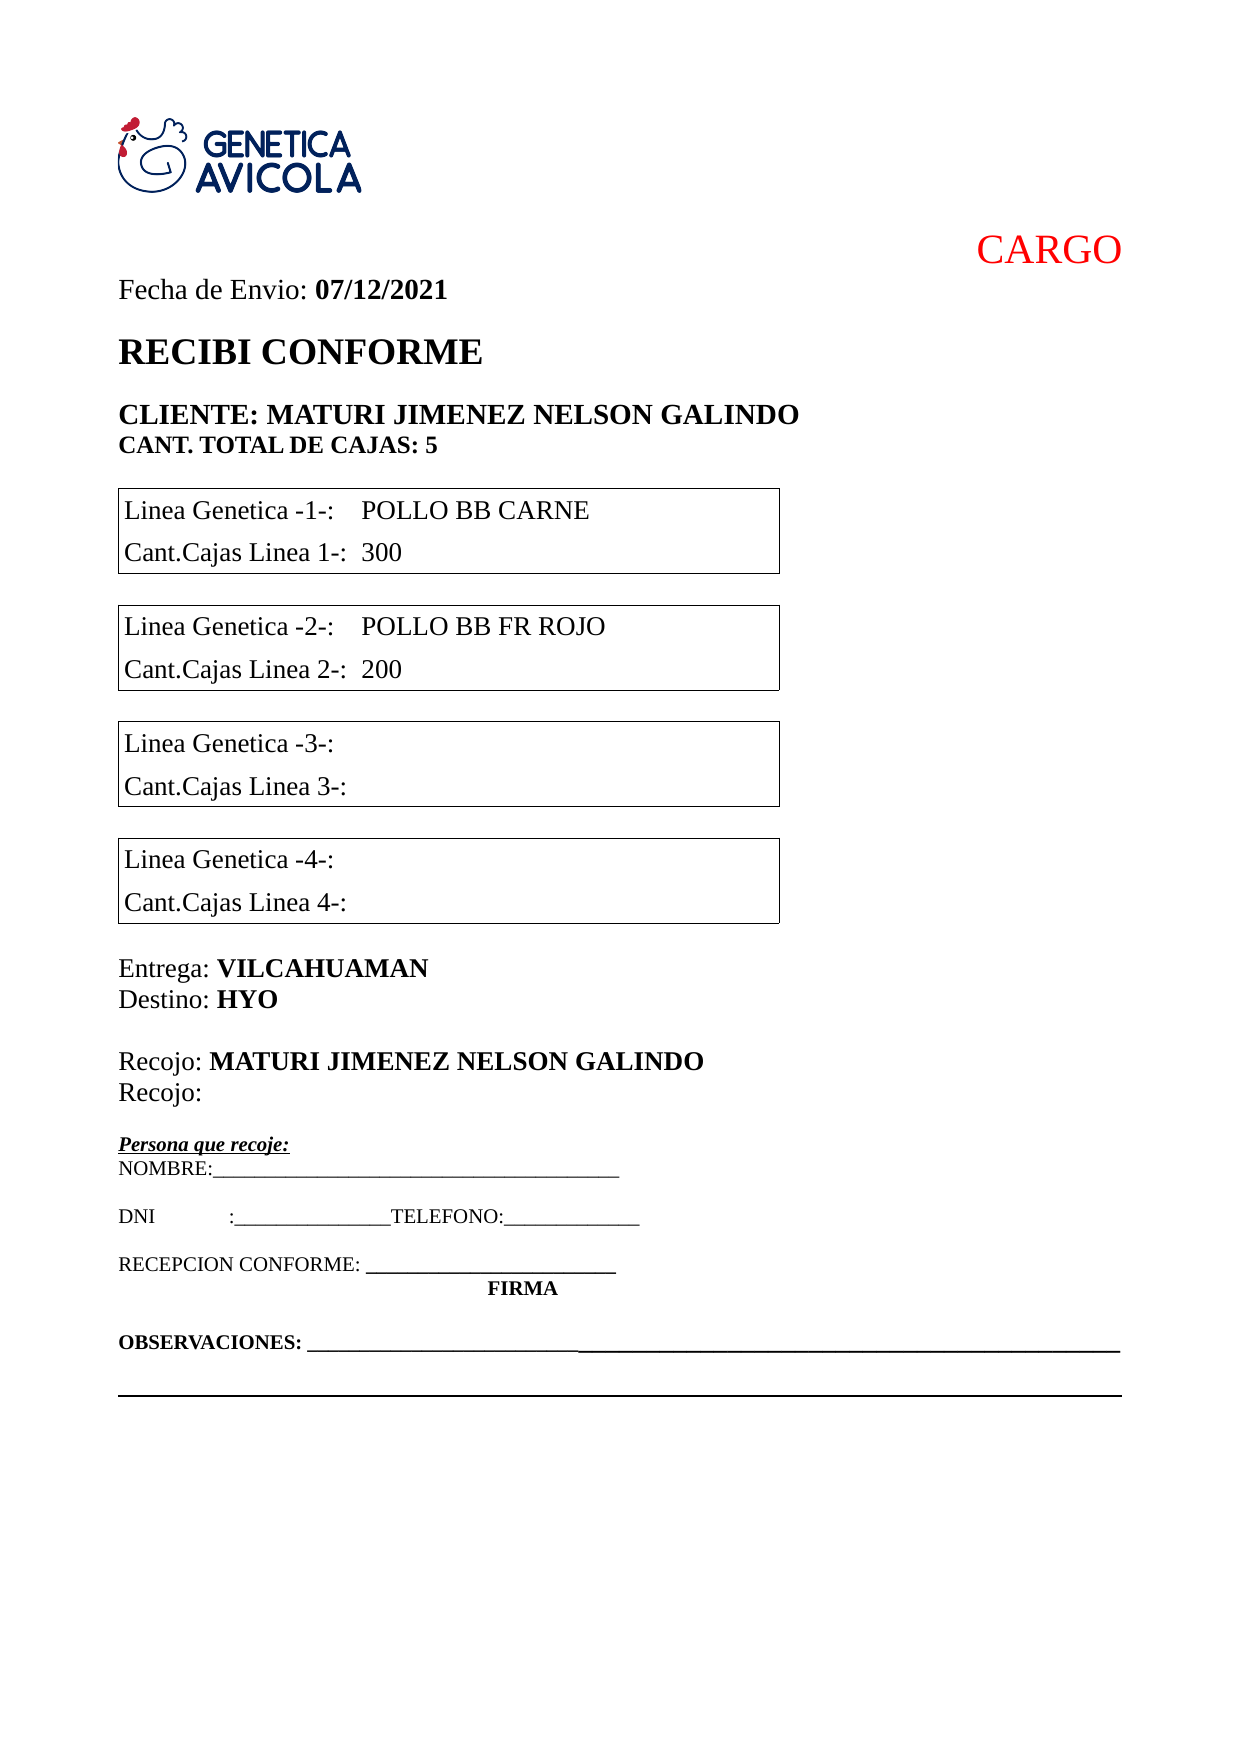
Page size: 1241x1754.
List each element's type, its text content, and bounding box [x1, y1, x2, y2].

table_cell Linea Genetica -3-: [119, 722, 356, 764]
table_cell [356, 880, 779, 923]
text NOMBRE:_______________________________________ [118, 1156, 1122, 1180]
table_cell Cant.Cajas Linea 4-: [119, 880, 356, 923]
text Destino: HYO [118, 983, 1122, 1014]
text CANT. TOTAL DE CAJAS: 5 [118, 431, 1122, 459]
table_cell 300 [356, 531, 779, 573]
table_cell [356, 807, 779, 838]
table_cell Cant.Cajas Linea 1-: [119, 531, 356, 573]
text CARGO [118, 224, 1122, 272]
table_cell [118, 691, 356, 721]
picture [117, 117, 362, 193]
text Fecha de Envio: 07/12/2021 [118, 272, 1122, 306]
table_cell [118, 574, 356, 604]
table_cell [356, 764, 779, 806]
table_header POLLO BB CARNE [356, 489, 779, 531]
table_header Linea Genetica -1-: [119, 489, 356, 531]
text RECEPCION CONFORME: ________________________ [118, 1252, 1122, 1276]
text Persona que recoje: [118, 1132, 1122, 1156]
text Recojo: MATURI JIMENEZ NELSON GALINDO [118, 1045, 1122, 1076]
table_cell [356, 691, 779, 721]
table_cell [356, 839, 779, 880]
table_cell Cant.Cajas Linea 2-: [119, 647, 356, 690]
text Entrega: VILCAHUAMAN [118, 952, 1122, 983]
table_cell 200 [356, 647, 779, 690]
table_cell POLLO BB FR ROJO [356, 606, 779, 647]
table_cell Linea Genetica -2-: [119, 606, 356, 647]
text Recojo: [118, 1076, 1122, 1108]
text OBSERVACIONES: __________________________________________________________________ [118, 1324, 1122, 1355]
table_cell [118, 807, 356, 838]
text CLIENTE: MATURI JIMENEZ NELSON GALINDO [118, 397, 1122, 431]
table_cell [356, 574, 779, 604]
table_cell Cant.Cajas Linea 3-: [119, 764, 356, 806]
text FIRMA [118, 1276, 1122, 1300]
text RECIBI CONFORME [118, 330, 1122, 373]
text DNI :_______________TELEFONO:_____________ [118, 1204, 1122, 1228]
table_cell Linea Genetica -4-: [119, 839, 356, 880]
table_cell [356, 722, 779, 764]
